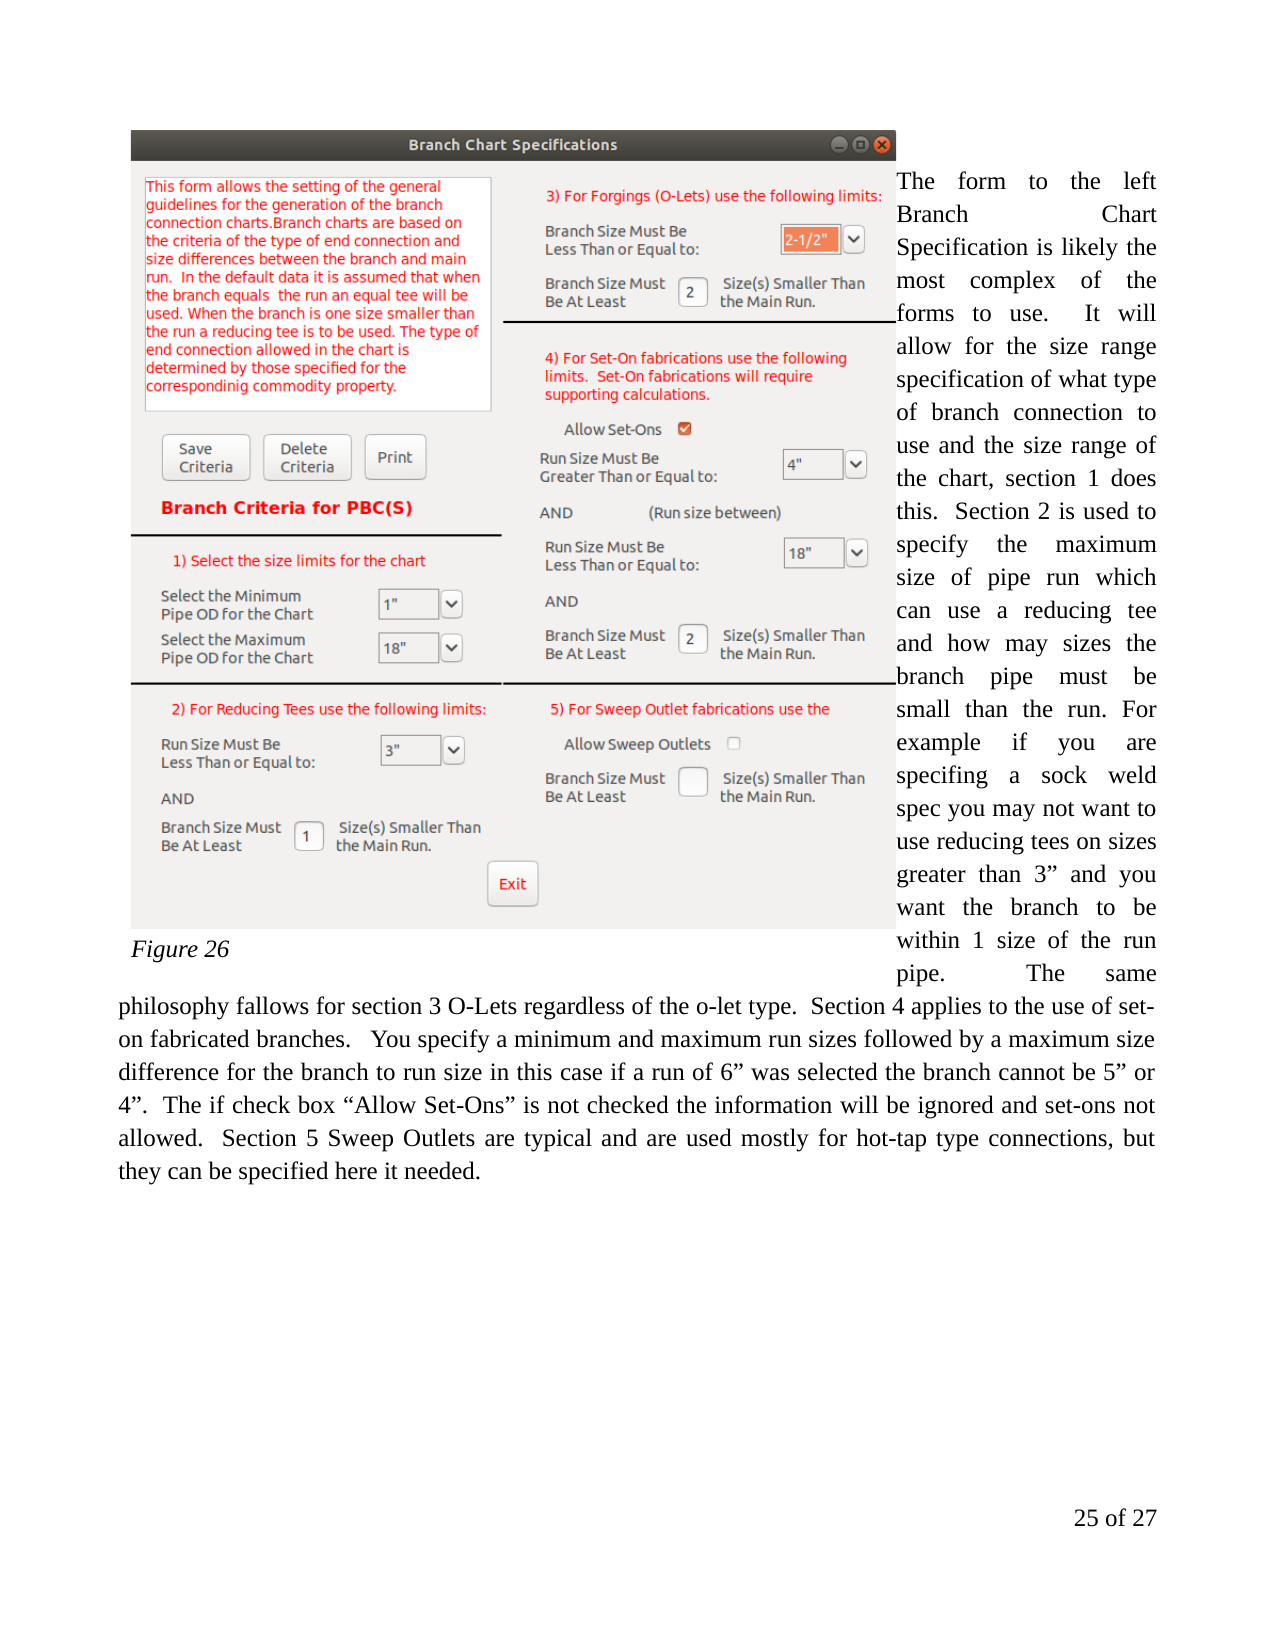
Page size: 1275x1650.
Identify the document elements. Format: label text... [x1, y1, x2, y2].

text The form to the left Branch Chart Specification is likely the most complex of the forms to use. It will allow for the size range specification of what type of branch connection to use and the size range of the chart, section 1 does this. Section 2 is used to specify the maximum size of pipe run which can use a reducing tee and how may sizes the branch pipe must be small than the run. For example if you are specifing a sock weld spec you may not want to use reducing tees on sizes greater than 3” and you want the branch to be within 1 size of the run pipe. The same philosophy fallows for section 3 O-Lets regardless of the o-let type. Section 4 applies to the use of set-on fabricated branches. You specify a minimum and maximum run sizes followed by a maximum size difference for the branch to run size in this case if a run of 6” was selected the branch cannot be 5” or 4”. The if check box “Allow Set-Ons” is not checked the information will be ignored and set-ons not allowed. Section 5 Sweep Outlets are typical and are used mostly for hot-tap type connections, but they can be specified here it needed. [118, 166, 1157, 1185]
picture [130, 130, 897, 929]
text Figure 26 [131, 929, 896, 962]
